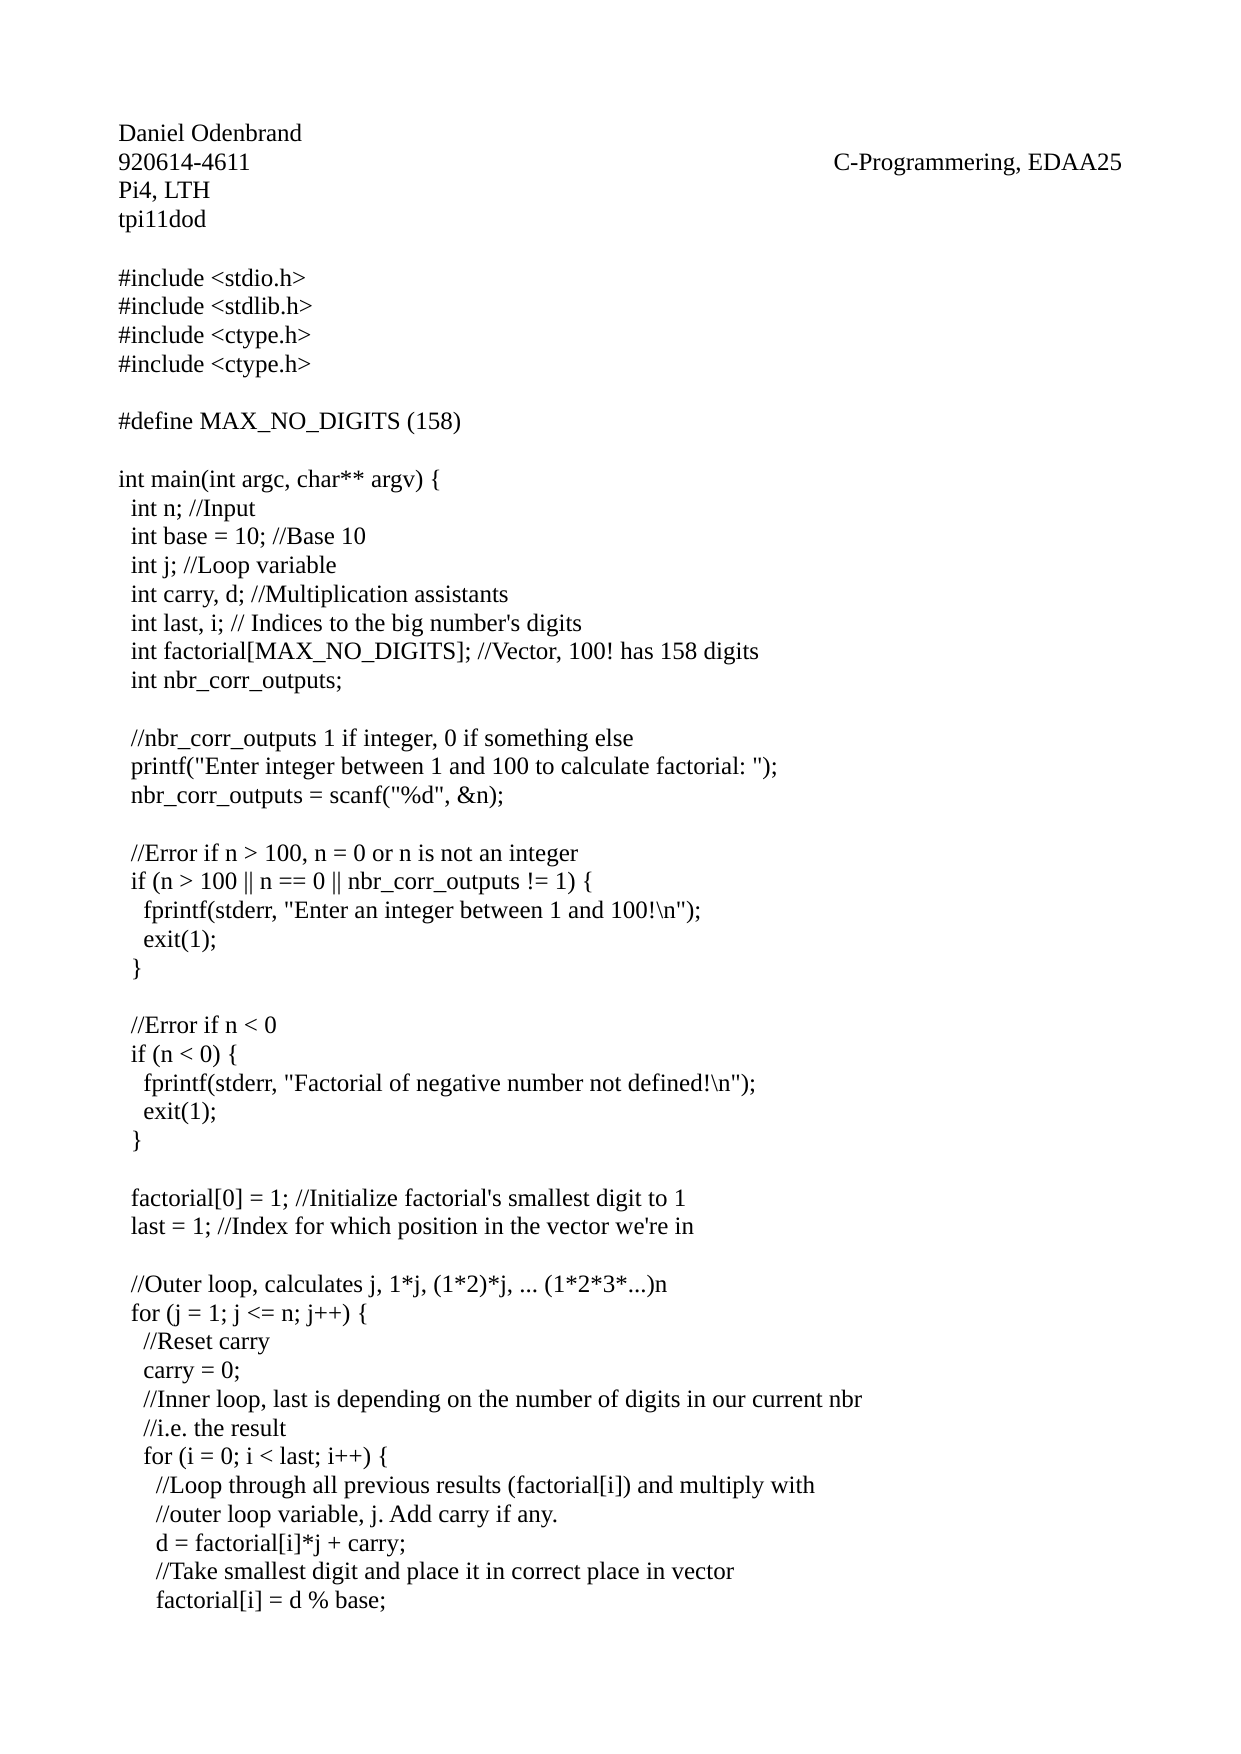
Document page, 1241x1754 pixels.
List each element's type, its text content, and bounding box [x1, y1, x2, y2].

text for (i = 0; i < last; i++) { [118, 1441, 1122, 1470]
text int j; //Loop variable [118, 550, 1122, 579]
text int nbr_corr_outputs; [118, 665, 1122, 694]
text #define MAX_NO_DIGITS (158) [118, 406, 1122, 435]
text int carry, d; //Multiplication assistants [118, 579, 1122, 608]
text #include <ctype.h> [118, 349, 1122, 378]
text printf("Enter integer between 1 and 100 to calculate factorial: "); [118, 751, 1122, 780]
text #include <stdio.h> [118, 263, 1122, 291]
text //Take smallest digit and place it in correct place in vector [118, 1556, 1122, 1585]
text int main(int argc, char** argv) { [118, 464, 1122, 493]
text //nbr_corr_outputs 1 if integer, 0 if something else [118, 723, 1122, 751]
text if (n < 0) { [118, 1039, 1122, 1068]
text exit(1); [118, 1096, 1122, 1125]
text factorial[0] = 1; //Initialize factorial's smallest digit to 1 [118, 1183, 1122, 1211]
text for (j = 1; j <= n; j++) { [118, 1298, 1122, 1326]
text int n; //Input [118, 493, 1122, 521]
text } [118, 1125, 1122, 1154]
text //Loop through all previous results (factorial[i]) and multiply with [118, 1470, 1122, 1499]
text #include <ctype.h> [118, 320, 1122, 349]
text //i.e. the result [118, 1413, 1122, 1441]
text //Error if n > 100, n = 0 or n is not an integer [118, 838, 1122, 866]
text last = 1; //Index for which position in the vector we're in [118, 1211, 1122, 1240]
text fprintf(stderr, "Factorial of negative number not defined!\n"); [118, 1068, 1122, 1096]
text exit(1); [118, 924, 1122, 953]
text factorial[i] = d % base; [118, 1585, 1122, 1614]
text int base = 10; //Base 10 [118, 521, 1122, 550]
text if (n > 100 || n == 0 || nbr_corr_outputs != 1) { [118, 866, 1122, 895]
text int last, i; // Indices to the big number's digits [118, 608, 1122, 636]
text //Inner loop, last is depending on the number of digits in our current nbr [118, 1384, 1122, 1413]
text //Error if n < 0 [118, 1010, 1122, 1039]
text #include <stdlib.h> [118, 291, 1122, 320]
text d = factorial[i]*j + carry; [118, 1528, 1122, 1556]
text int factorial[MAX_NO_DIGITS]; //Vector, 100! has 158 digits [118, 636, 1122, 665]
text carry = 0; [118, 1355, 1122, 1384]
text } [118, 953, 1122, 981]
text //Reset carry [118, 1326, 1122, 1355]
text fprintf(stderr, "Enter an integer between 1 and 100!\n"); [118, 895, 1122, 924]
text nbr_corr_outputs = scanf("%d", &n); [118, 780, 1122, 809]
text //outer loop variable, j. Add carry if any. [118, 1499, 1122, 1528]
text //Outer loop, calculates j, 1*j, (1*2)*j, ... (1*2*3*...)n [118, 1269, 1122, 1298]
